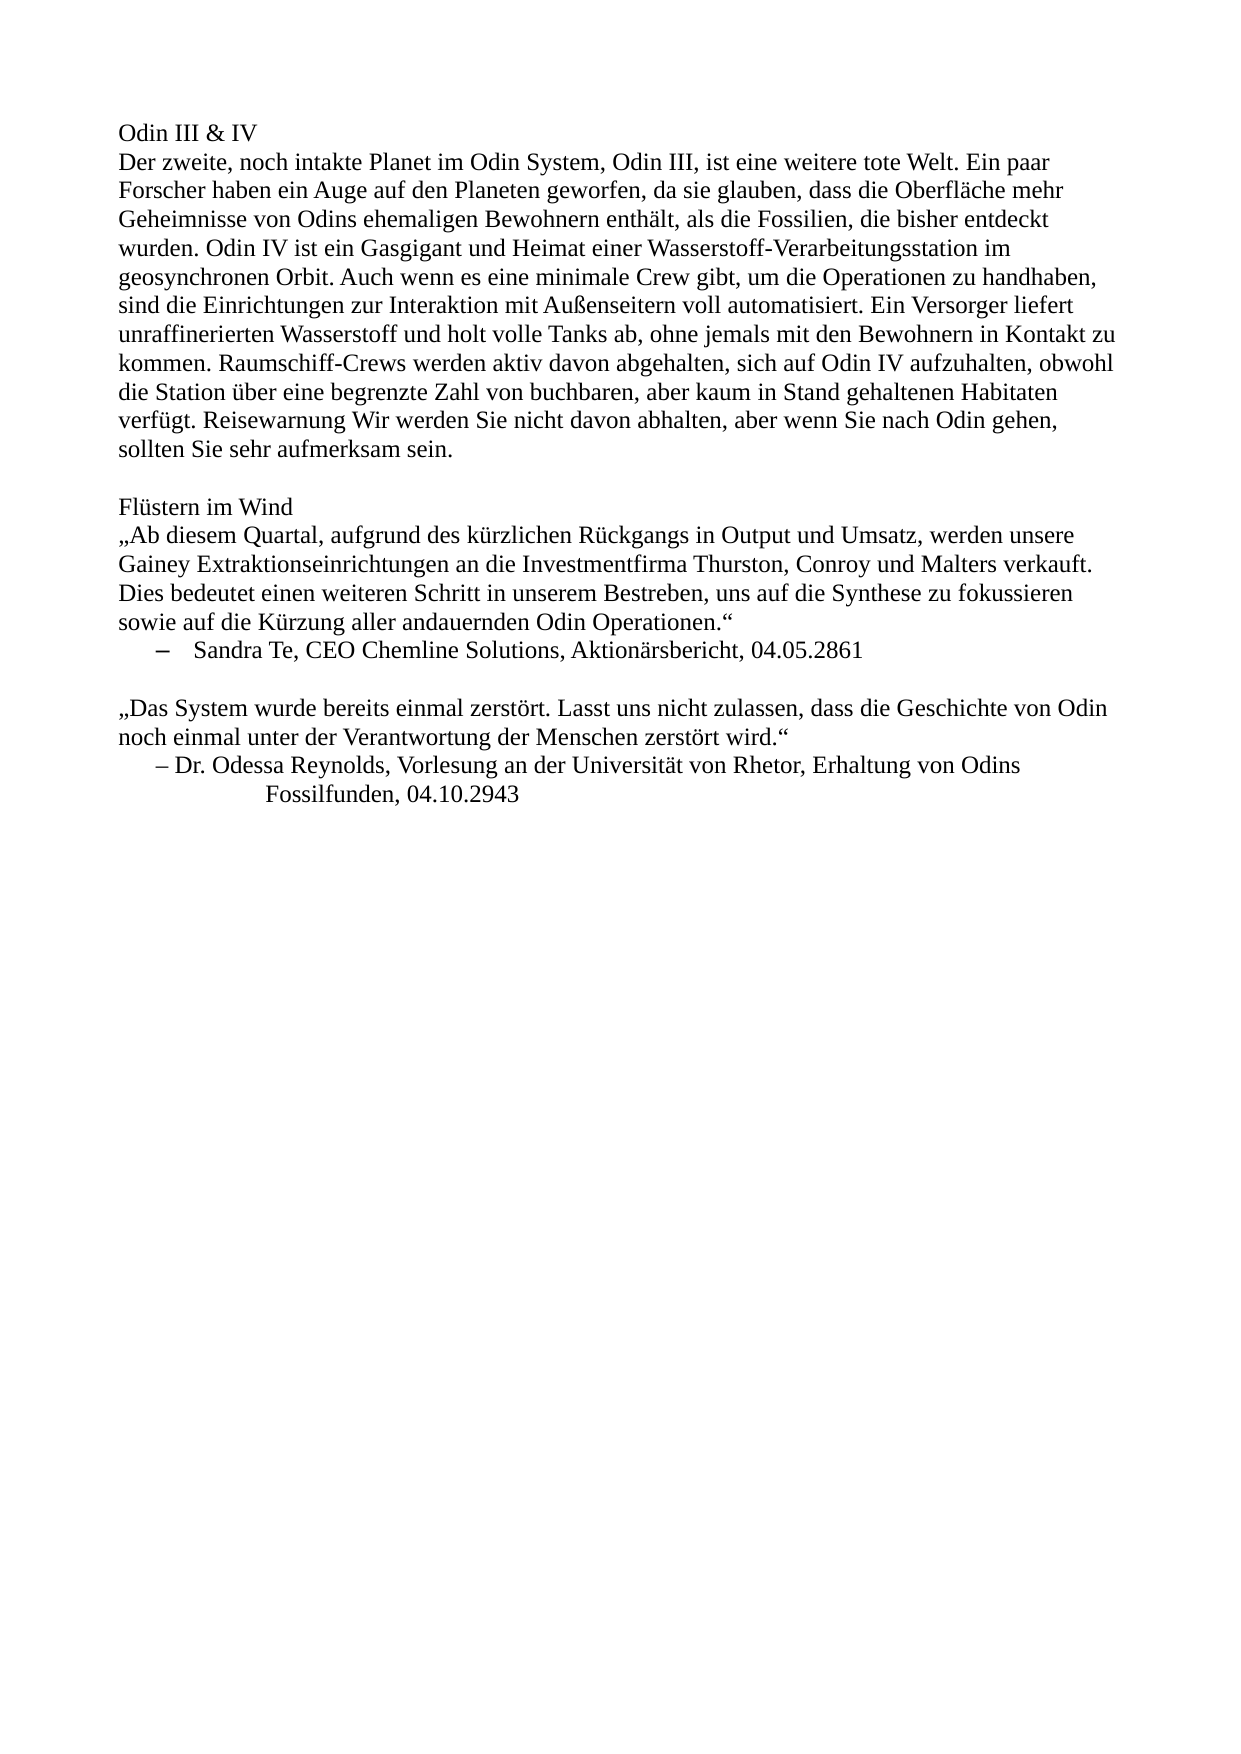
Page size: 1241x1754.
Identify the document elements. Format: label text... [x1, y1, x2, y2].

text Der zweite, noch intakte Planet im Odin System, Odin III, ist eine weitere tote Welt. Ein paar Forscher haben ein Auge auf den Planeten geworfen, da sie glauben, dass die Oberfläche mehr Geheimnisse von Odins ehemaligen Bewohnern enthält, als die Fossilien, die bisher entdeckt wurden. Odin IV ist ein Gasgigant und Heimat einer Wasserstoff-Verarbeitungsstation im geosynchronen Orbit. Auch wenn es eine minimale Crew gibt, um die Operationen zu handhaben, sind die Einrichtungen zur Interaktion mit Außenseitern voll automatisiert. Ein Versorger liefert unraffinerierten Wasserstoff und holt volle Tanks ab, ohne jemals mit den Bewohnern in Kontakt zu kommen. Raumschiff-Crews werden aktiv davon abgehalten, sich auf Odin IV aufzuhalten, obwohl die Station über eine begrenzte Zahl von buchbaren, aber kaum in Stand gehaltenen Habitaten verfügt. Reisewarnung Wir werden Sie nicht davon abhalten, aber wenn Sie nach Odin gehen, sollten Sie sehr aufmerksam sein. [118, 147, 1122, 463]
text – Dr. Odessa Reynolds, Vorlesung an der Universität von Rhetor, Erhaltung von Odins Fossilfunden, 04.10.2943 [118, 751, 1122, 808]
text Odin III & IV [118, 118, 1122, 147]
text „Ab diesem Quartal, aufgrund des kürzlichen Rückgangs in Output und Umsatz, werden unsere Gainey Extraktionseinrichtungen an die Investmentfirma Thurston, Conroy und Malters verkauft. Dies bedeutet einen weiteren Schritt in unserem Bestreben, uns auf die Synthese zu fokussieren sowie auf die Kürzung aller andauernden Odin Operationen.“ [118, 521, 1122, 636]
text Flüstern im Wind [118, 492, 1122, 521]
list Sandra Te, CEO Chemline Solutions, Aktionärsbericht, 04.05.2861 [156, 636, 1122, 664]
text „Das System wurde bereits einmal zerstört. Lasst uns nicht zulassen, dass die Geschichte von Odin noch einmal unter der Verantwortung der Menschen zerstört wird.“ [118, 693, 1122, 751]
